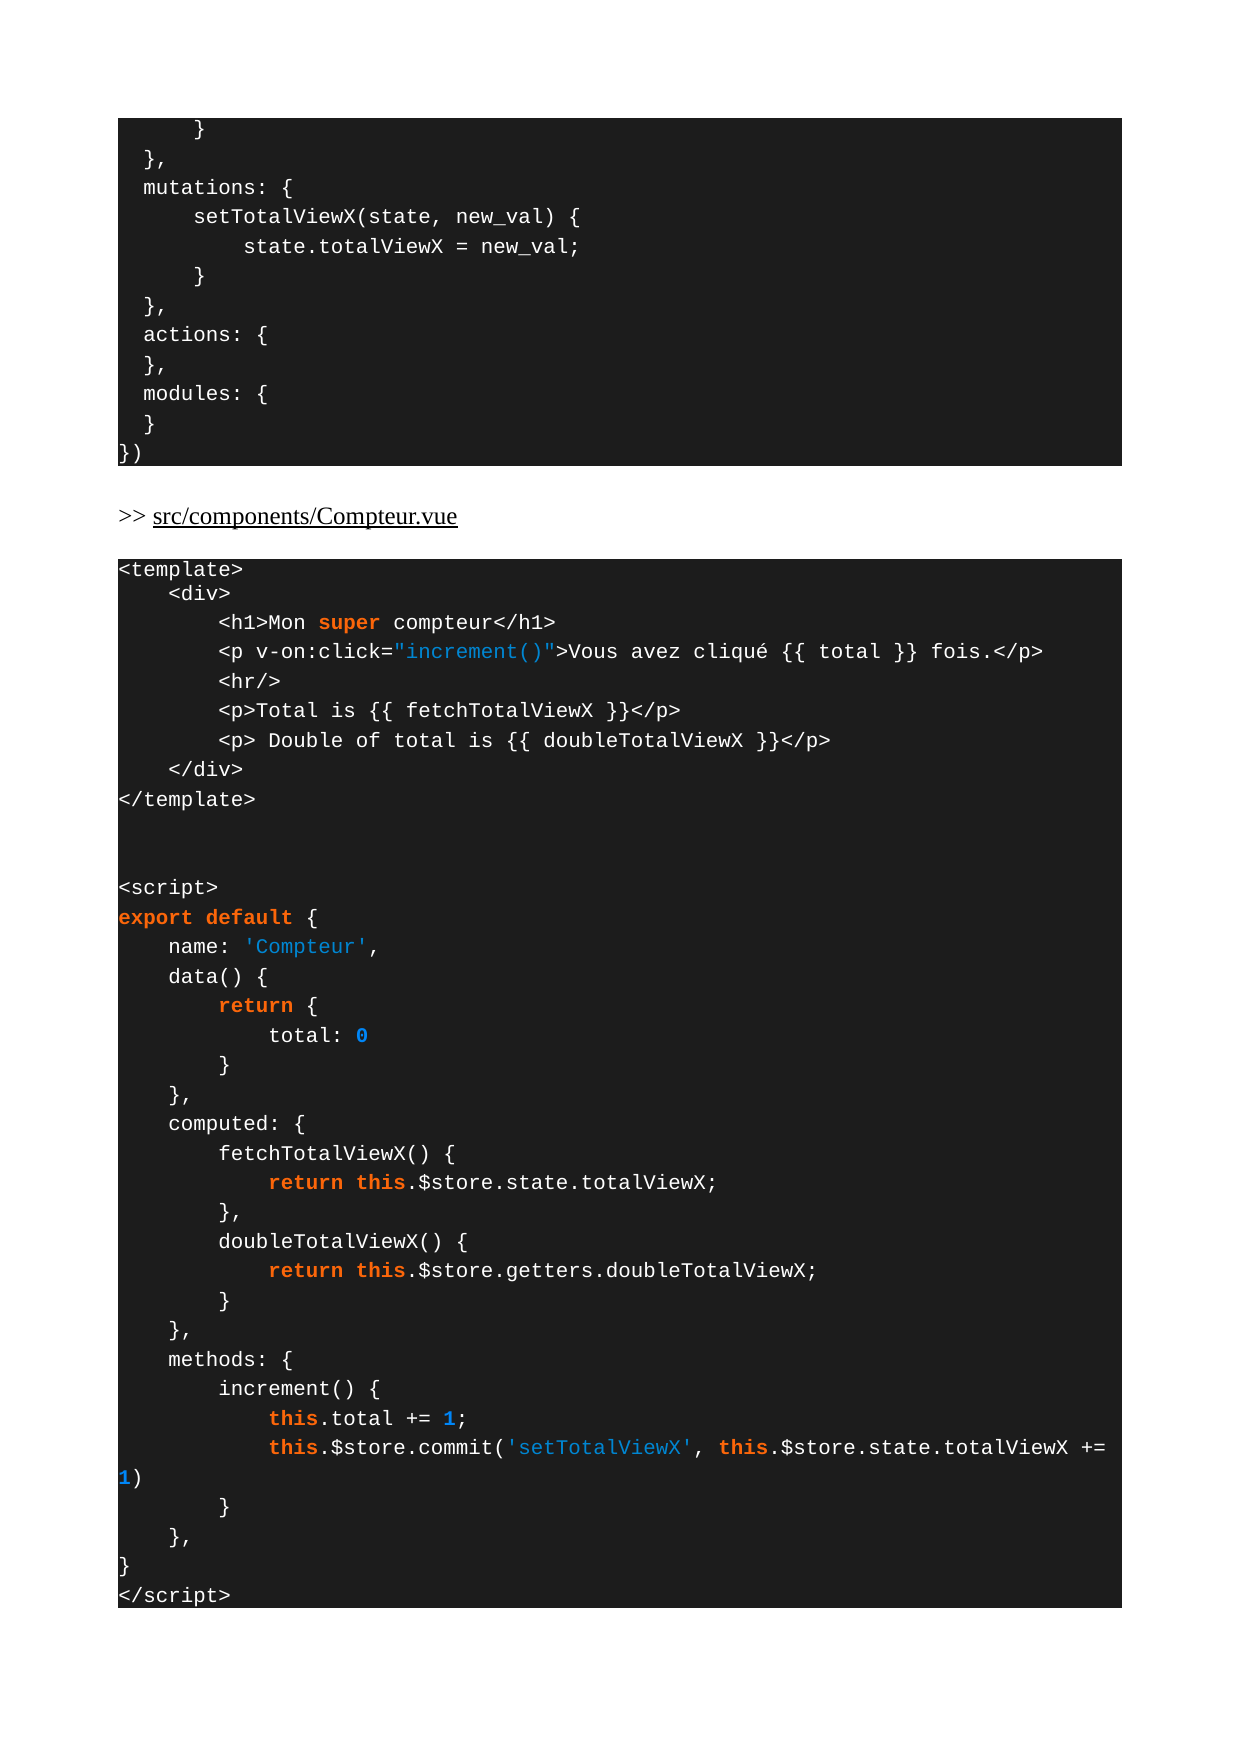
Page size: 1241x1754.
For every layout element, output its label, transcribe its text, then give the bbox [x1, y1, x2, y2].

text } [118, 266, 1122, 289]
text doubleTotalViewX() { [118, 1231, 1122, 1255]
text computed: { [118, 1113, 1122, 1137]
text } [118, 1054, 1122, 1078]
text </script> [118, 1585, 1122, 1608]
text }, [118, 1202, 1122, 1225]
text this.$store.commit('setTotalViewX', this.$store.state.totalViewX += 1) [118, 1437, 1122, 1491]
text } [118, 1496, 1122, 1520]
text mutations: { [118, 177, 1122, 201]
text this.total += 1; [118, 1408, 1122, 1432]
text setTotalViewX(state, new_val) { [118, 207, 1122, 230]
text name: 'Compteur', [118, 936, 1122, 960]
text </template> [118, 789, 1122, 812]
text }) [118, 442, 1122, 466]
text actions: { [118, 324, 1122, 348]
text } [118, 1555, 1122, 1579]
text increment() { [118, 1378, 1122, 1402]
text return { [118, 995, 1122, 1019]
text export default { [118, 907, 1122, 930]
text <div> [118, 582, 1122, 606]
text modules: { [118, 383, 1122, 407]
text return this.$store.getters.doubleTotalViewX; [118, 1261, 1122, 1284]
text total: 0 [118, 1025, 1122, 1048]
text <p> Double of total is {{ doubleTotalViewX }}</p> [118, 730, 1122, 753]
text </div> [118, 759, 1122, 783]
text <hr/> [118, 671, 1122, 694]
text } [118, 413, 1122, 437]
text data() { [118, 966, 1122, 989]
text <template> [118, 559, 1122, 582]
text }, [118, 295, 1122, 319]
text }, [118, 1319, 1122, 1343]
text <p v-on:click="increment()">Vous avez cliqué {{ total }} fois.</p> [118, 641, 1122, 665]
text }, [118, 354, 1122, 378]
text methods: { [118, 1349, 1122, 1373]
text <script> [118, 877, 1122, 901]
text <h1>Mon super compteur</h1> [118, 612, 1122, 636]
text <p>Total is {{ fetchTotalViewX }}</p> [118, 700, 1122, 724]
text } [118, 118, 1122, 142]
text state.totalViewX = new_val; [118, 236, 1122, 260]
text }, [118, 1084, 1122, 1107]
text }, [118, 148, 1122, 171]
text >> src/components/Compteur.vue [118, 501, 1122, 530]
text fetchTotalViewX() { [118, 1143, 1122, 1166]
text return this.$store.state.totalViewX; [118, 1172, 1122, 1196]
text } [118, 1290, 1122, 1314]
text }, [118, 1526, 1122, 1549]
